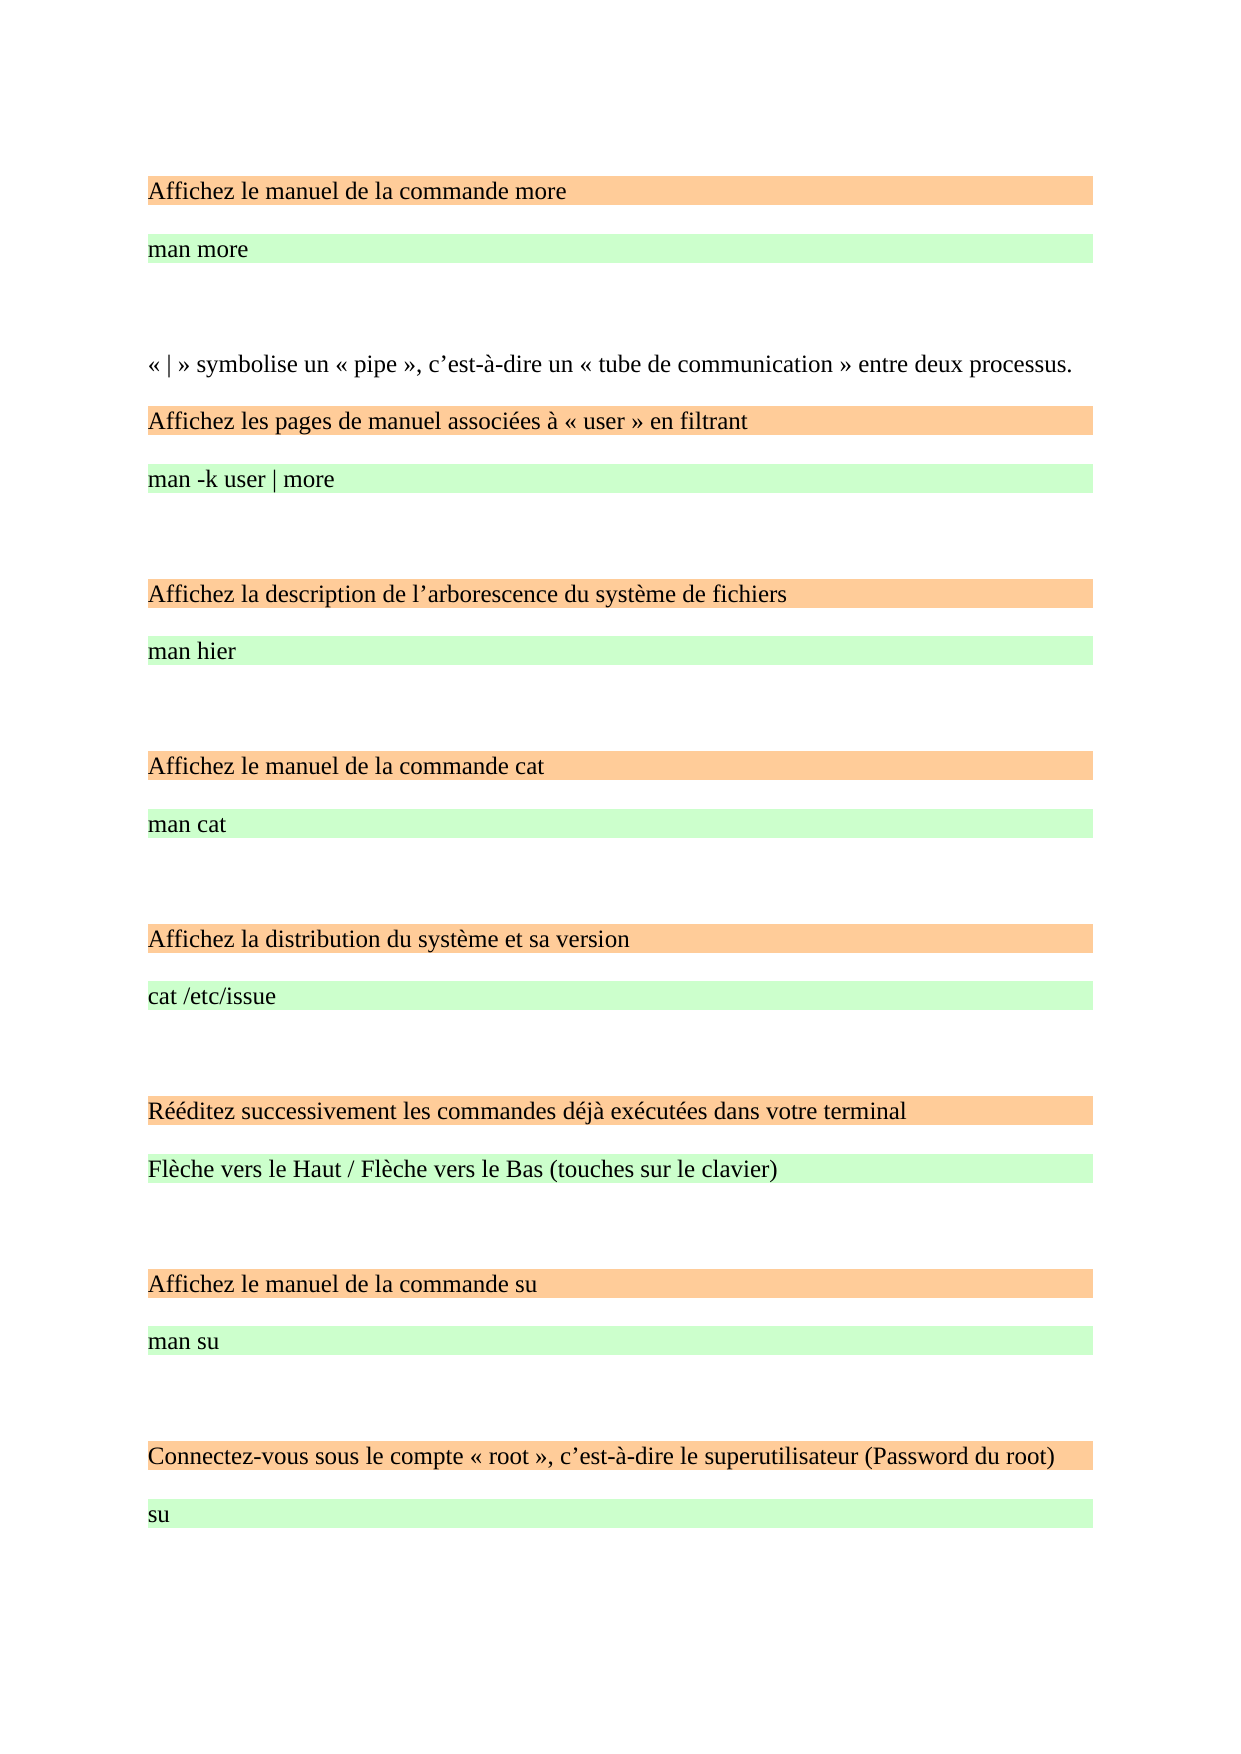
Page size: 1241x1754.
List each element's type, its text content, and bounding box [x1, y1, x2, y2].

text Rééditez successivement les commandes déjà exécutées dans votre terminal [148, 1096, 1093, 1125]
text man su [148, 1326, 1093, 1355]
text man -k user | more [148, 464, 1093, 493]
text Affichez la description de l’arborescence du système de fichiers [148, 579, 1093, 608]
text Affichez le manuel de la commande su [148, 1269, 1093, 1298]
text Affichez le manuel de la commande more [148, 176, 1093, 205]
text man cat [148, 809, 1093, 838]
text man hier [148, 636, 1093, 665]
text cat /etc/issue [148, 981, 1093, 1010]
text man more [148, 234, 1093, 263]
text su [148, 1499, 1093, 1528]
text Affichez la distribution du système et sa version [148, 924, 1093, 953]
text « | » symbolise un « pipe », c’est-à-dire un « tube de communication » entre deux processus. [148, 349, 1093, 378]
text Affichez les pages de manuel associées à « user » en filtrant [148, 406, 1093, 435]
text Connectez-vous sous le compte « root », c’est-à-dire le superutilisateur (Password du root) [148, 1441, 1093, 1470]
text Affichez le manuel de la commande cat [148, 751, 1093, 780]
text Flèche vers le Haut / Flèche vers le Bas (touches sur le clavier) [148, 1154, 1093, 1183]
